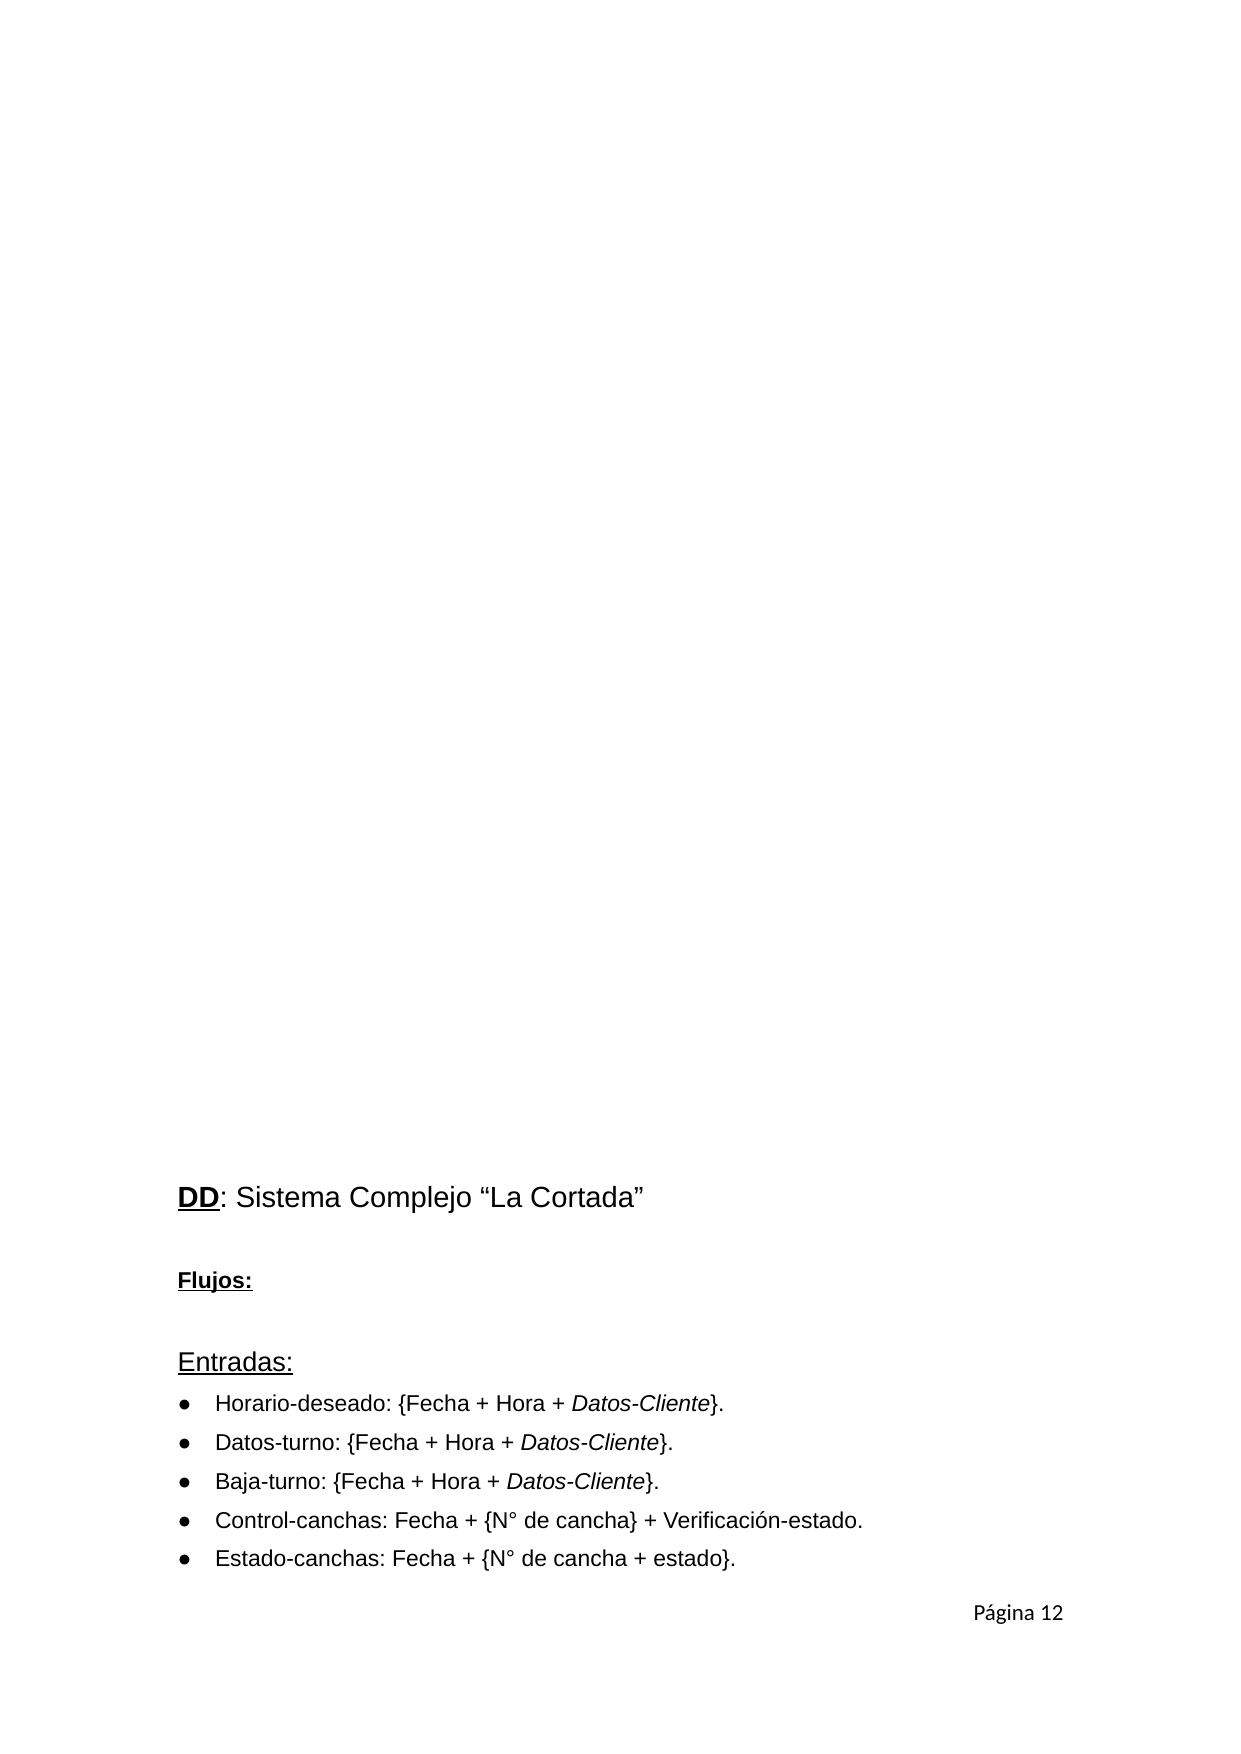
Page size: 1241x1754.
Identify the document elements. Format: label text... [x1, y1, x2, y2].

list Estado-canchas: Fecha + {N° de cancha + estado}. [177, 1545, 1063, 1572]
list Horario-deseado: {Fecha + Hora + Datos-Cliente}. [177, 1390, 1063, 1416]
text DD: Sistema Complejo “La Cortada” [177, 1180, 1063, 1214]
list Control-canchas: Fecha + {N° de cancha} + Verificación-estado. [177, 1507, 1063, 1533]
text Flujos: [177, 1267, 1063, 1293]
text Entradas: [177, 1346, 1063, 1377]
list Baja-turno: {Fecha + Hora + Datos-Cliente}. [177, 1468, 1063, 1494]
list Datos-turno: {Fecha + Hora + Datos-Cliente}. [177, 1429, 1063, 1455]
